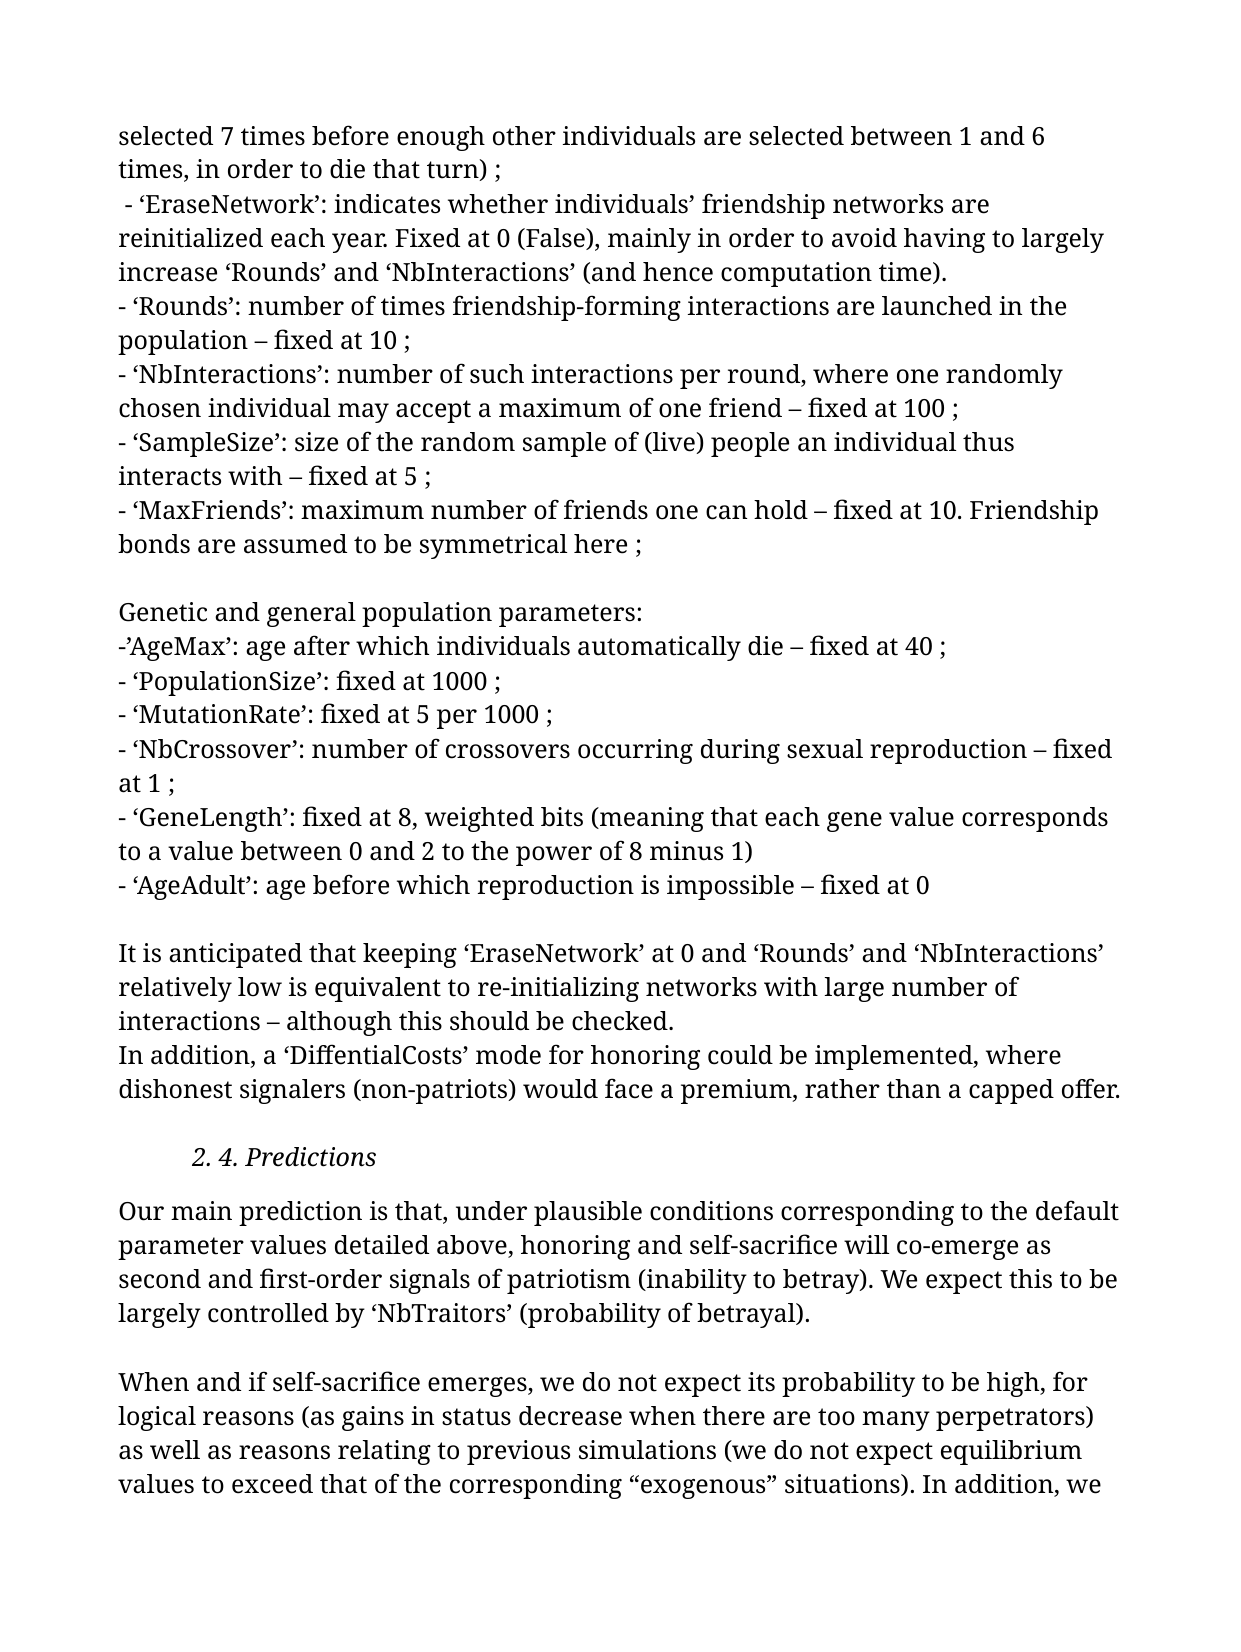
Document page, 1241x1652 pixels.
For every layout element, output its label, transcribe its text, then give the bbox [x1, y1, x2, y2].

text - ‘MaxFriends’: maximum number of friends one can hold – fixed at 10. Friendship bonds are assumed to be symmetrical here ; [118, 493, 1122, 561]
text -’AgeMax’: age after which individuals automatically die – fixed at 40 ; [118, 629, 1122, 663]
text In addition, a ‘DiffentialCosts’ mode for honoring could be implemented, where dishonest signalers (non-patriots) would face a premium, rather than a capped offer. [118, 1038, 1122, 1106]
text When and if self-sacrifice emerges, we do not expect its probability to be high, for logical reasons (as gains in status decrease when there are too many perpetrators) as well as reasons relating to previous simulations (we do not expect equilibrium values to exceed that of the corresponding “exogenous” situations). In addition, we [118, 1364, 1122, 1501]
text - ‘EraseNetwork’: indicates whether individuals’ friendship networks are reinitialized each year. Fixed at 0 (False), mainly in order to avoid having to largely increase ‘Rounds’ and ‘NbInteractions’ (and hence computation time). [118, 186, 1122, 288]
text Our main prediction is that, under plausible conditions corresponding to the default parameter values detailed above, honoring and self-sacrifice will co-emerge as second and first-order signals of patriotism (inability to betray). We expect this to be largely controlled by ‘NbTraitors’ (probability of betrayal). [118, 1194, 1122, 1330]
text - ‘PopulationSize’: fixed at 1000 ; [118, 663, 1122, 697]
text 2. 4. Predictions [118, 1140, 1122, 1174]
text - ‘AgeAdult’: age before which reproduction is impossible – fixed at 0 [118, 867, 1122, 902]
text - ‘NbCrossover’: number of crossovers occurring during sexual reproduction – fixed at 1 ; [118, 731, 1122, 799]
text - ‘SampleSize’: size of the random sample of (live) people an individual thus interacts with – fixed at 5 ; [118, 425, 1122, 493]
text It is anticipated that keeping ‘EraseNetwork’ at 0 and ‘Rounds’ and ‘NbInteractions’ relatively low is equivalent to re-initializing networks with large number of interactions – although this should be checked. [118, 936, 1122, 1038]
text - ‘NbInteractions’: number of such interactions per round, where one randomly chosen individual may accept a maximum of one friend – fixed at 100 ; [118, 357, 1122, 425]
text Genetic and general population parameters: [118, 595, 1122, 629]
text selected 7 times before enough other individuals are selected between 1 and 6 times, in order to die that turn) ; [118, 118, 1122, 186]
text - ‘Rounds’: number of times friendship-forming interactions are launched in the population – fixed at 10 ; [118, 288, 1122, 357]
text - ‘MutationRate’: fixed at 5 per 1000 ; [118, 697, 1122, 731]
text - ‘GeneLength’: fixed at 8, weighted bits (meaning that each gene value corresponds to a value between 0 and 2 to the power of 8 minus 1) [118, 799, 1122, 867]
